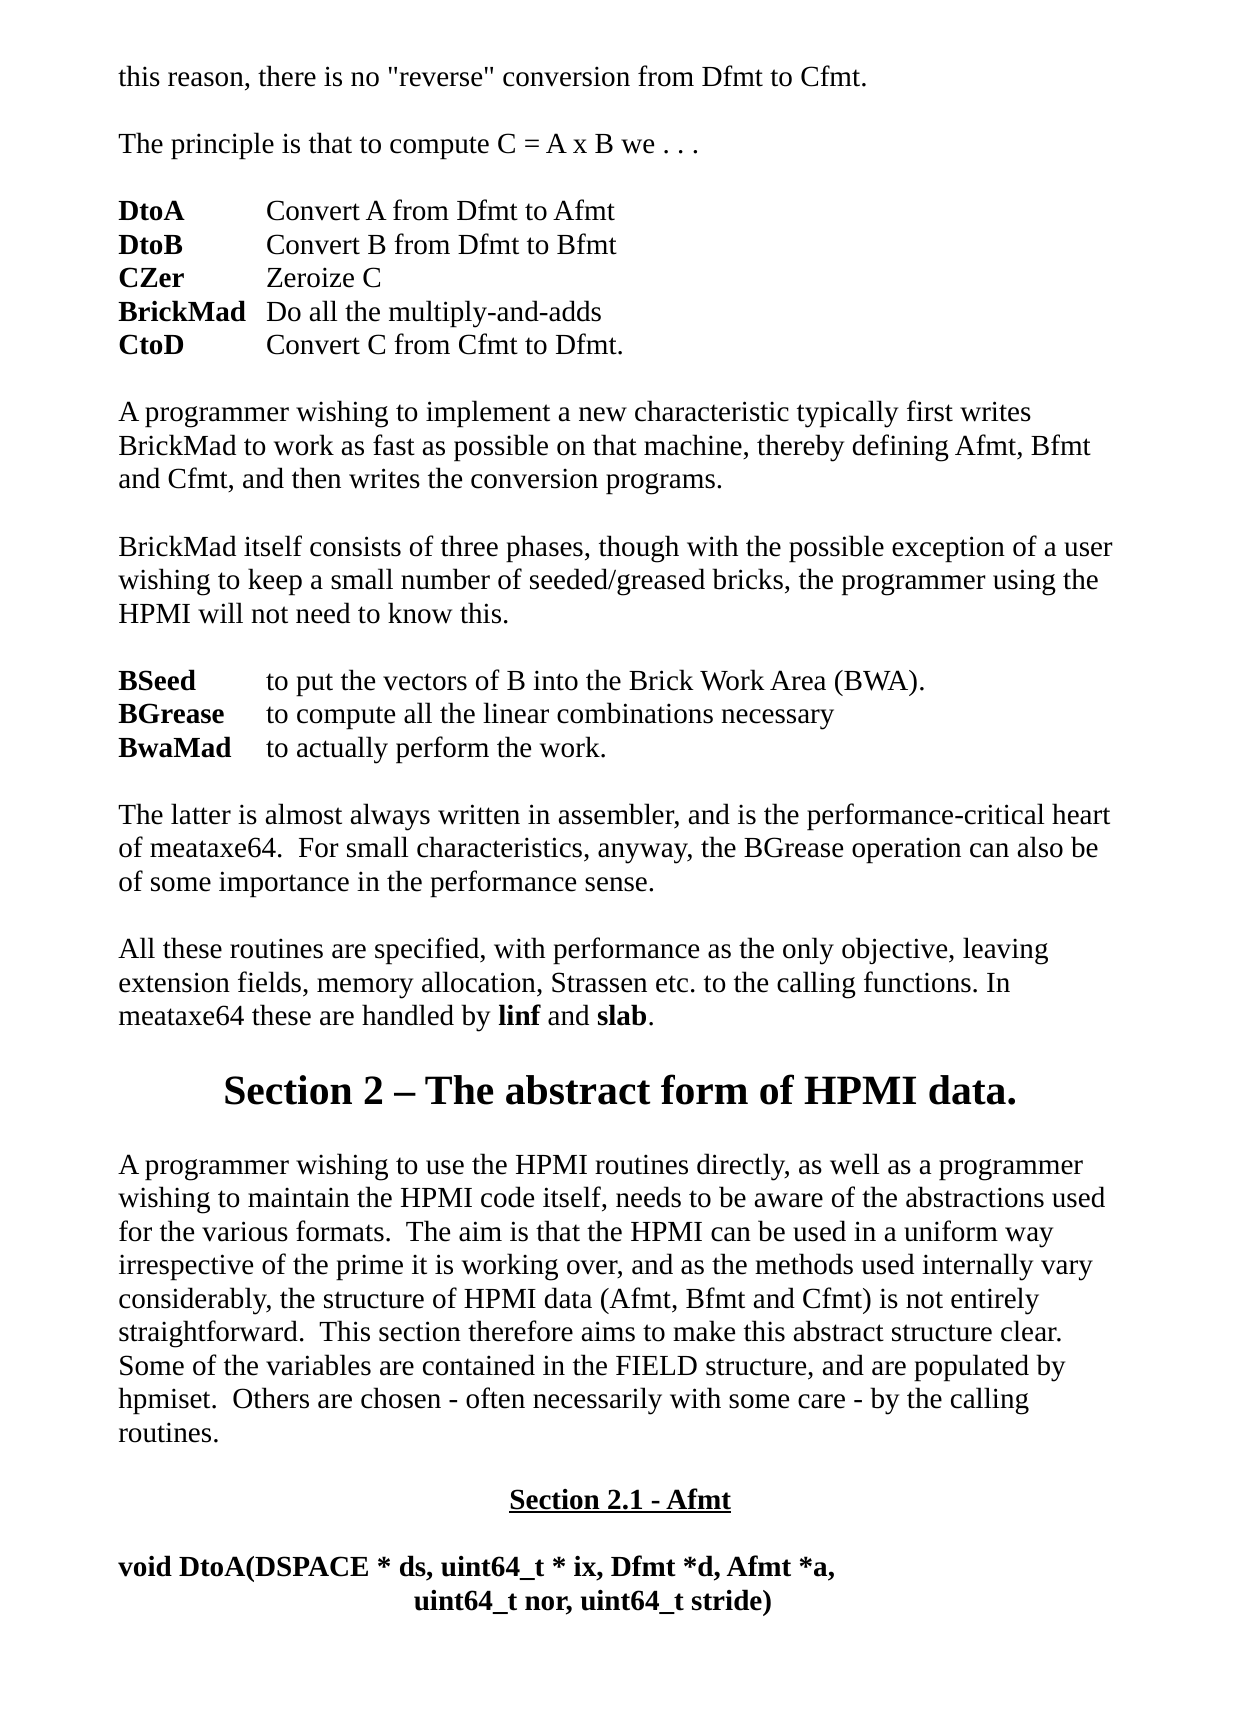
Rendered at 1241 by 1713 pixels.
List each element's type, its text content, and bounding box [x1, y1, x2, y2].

text DtoB Convert B from Dfmt to Bfmt [118, 227, 1122, 260]
text BGrease to compute all the linear combinations necessary [118, 696, 1122, 730]
text this reason, there is no "reverse" conversion from Dfmt to Cfmt. [118, 59, 1122, 93]
text Section 2 – The abstract form of HPMI data. [118, 1065, 1122, 1113]
text BwaMad to actually perform the work. [118, 730, 1122, 763]
text DtoA Convert A from Dfmt to Afmt [118, 193, 1122, 227]
text All these routines are specified, with performance as the only objective, leaving extension fields, memory allocation, Strassen etc. to the calling functions. In meataxe64 these are handled by linf and slab. [118, 931, 1122, 1032]
text void DtoA(DSPACE * ds, uint64_t * ix, Dfmt *d, Afmt *a, [118, 1549, 1122, 1583]
text BSeed to put the vectors of B into the Brick Work Area (BWA). [118, 663, 1122, 696]
text BrickMad Do all the multiply-and-adds [118, 294, 1122, 327]
text BrickMad itself consists of three phases, though with the possible exception of a user wishing to keep a small number of seeded/greased bricks, the programmer using the HPMI will not need to know this. [118, 529, 1122, 629]
text CtoD Convert C from Cfmt to Dfmt. [118, 327, 1122, 361]
text uint64_t nor, uint64_t stride) [118, 1583, 1122, 1616]
text The latter is almost always written in assembler, and is the performance-critical heart of meataxe64. For small characteristics, anyway, the BGrease operation can also be of some importance in the performance sense. [118, 797, 1122, 898]
text CZer Zeroize C [118, 260, 1122, 294]
text A programmer wishing to implement a new characteristic typically first writes BrickMad to work as fast as possible on that machine, thereby defining Afmt, Bfmt and Cfmt, and then writes the conversion programs. [118, 394, 1122, 495]
text A programmer wishing to use the HPMI routines directly, as well as a programmer wishing to maintain the HPMI code itself, needs to be aware of the abstractions used for the various formats. The aim is that the HPMI can be used in a uniform way irrespective of the prime it is working over, and as the methods used internally vary considerably, the structure of HPMI data (Afmt, Bfmt and Cfmt) is not entirely straightforward. This section therefore aims to make this abstract structure clear. Some of the variables are contained in the FIELD structure, and are populated by hpmiset. Others are chosen - often necessarily with some care - by the calling routines. [118, 1147, 1122, 1449]
text The principle is that to compute C = A x B we . . . [118, 126, 1122, 160]
text Section 2.1 - Afmt [118, 1482, 1122, 1516]
